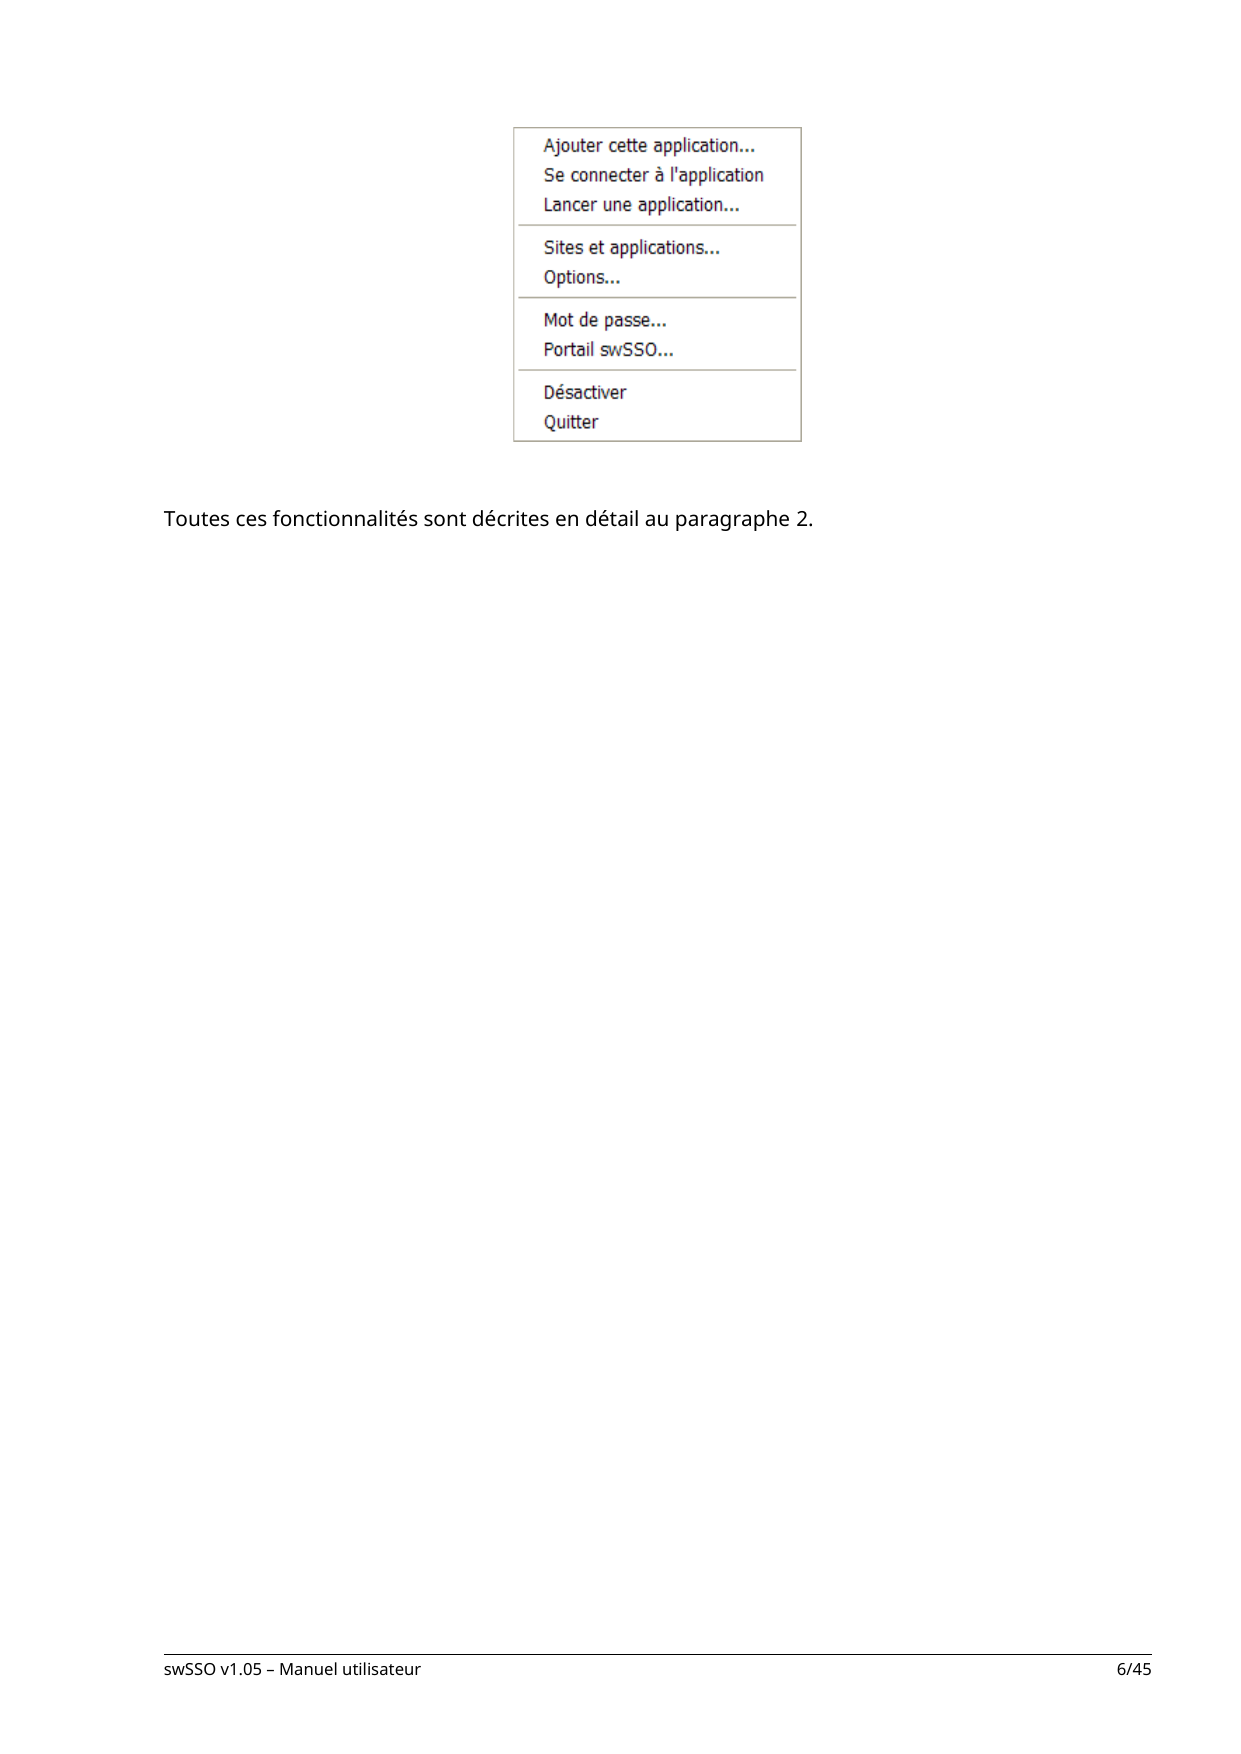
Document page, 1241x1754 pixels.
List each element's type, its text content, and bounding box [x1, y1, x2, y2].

text Toutes ces fonctionnalités sont décrites en détail au paragraphe 2. [164, 504, 1152, 533]
picture [513, 127, 802, 442]
